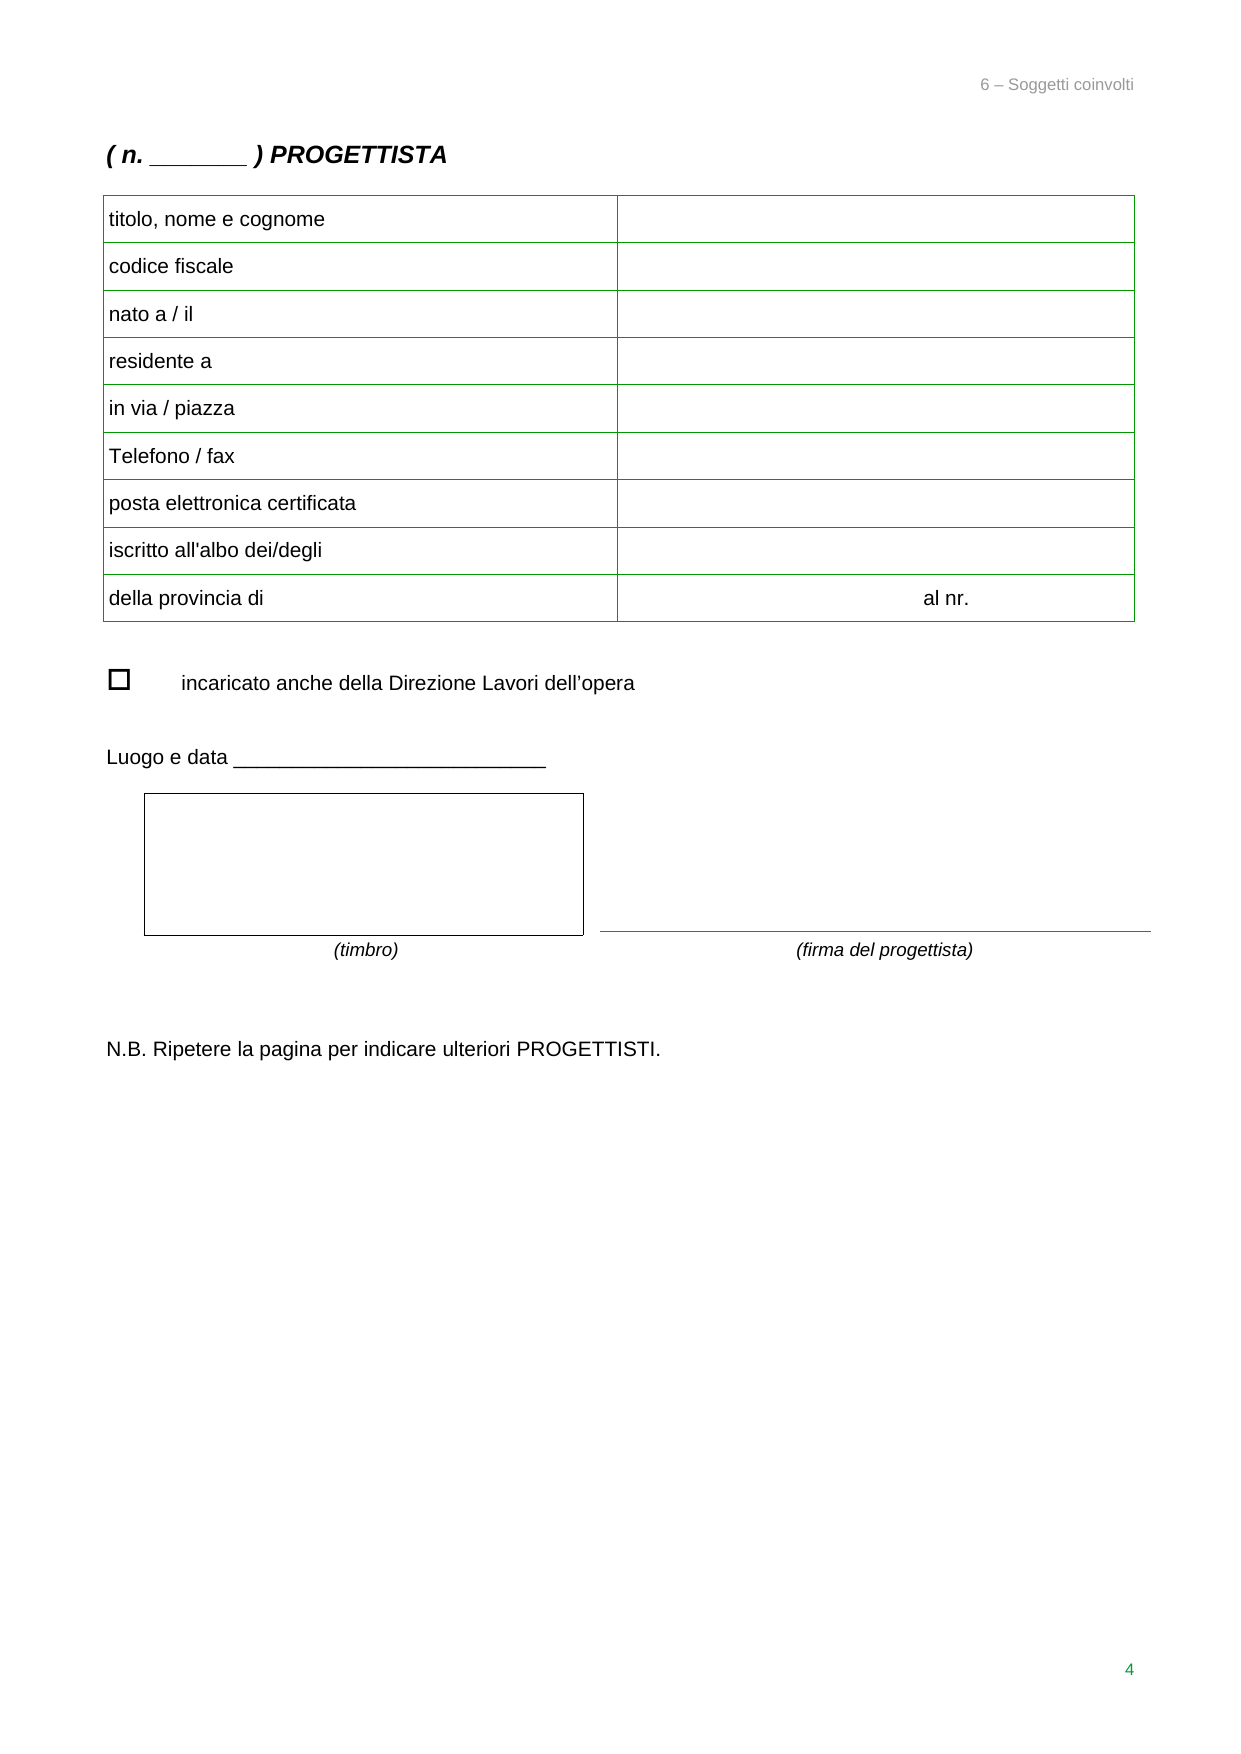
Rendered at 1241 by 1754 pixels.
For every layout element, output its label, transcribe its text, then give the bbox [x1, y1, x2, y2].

text N.B. Ripetere la pagina per indicare ulteriori PROGETTISTI. [106, 1036, 1134, 1060]
table_header [618, 196, 1134, 242]
table_cell iscritto all'albo dei/degli [104, 528, 617, 574]
table_cell [618, 385, 1134, 432]
table_cell al nr. [618, 575, 1134, 621]
table_cell in via / piazza [104, 385, 617, 432]
table_cell [618, 433, 1134, 479]
table_cell [618, 291, 1134, 337]
table_header [145, 794, 583, 935]
table_header titolo, nome e cognome [104, 196, 617, 242]
text (timbro) (firma del progettista) [112, 939, 1134, 960]
table_cell residente a [104, 338, 617, 384]
text ( n. _______ ) PROGETTISTA [106, 140, 1136, 168]
list incaricato anche della Direzione Lavori dell’opera [106, 671, 1134, 697]
table_cell codice fiscale [104, 243, 617, 289]
table_cell [618, 243, 1134, 289]
table_cell Telefono / fax [104, 433, 617, 479]
table_cell [618, 338, 1134, 384]
table_cell della provincia di [104, 575, 617, 621]
table_cell [618, 480, 1134, 527]
table_cell nato a / il [104, 291, 617, 337]
table_cell [618, 528, 1134, 574]
text Luogo e data ___________________________ [106, 745, 1134, 769]
table_cell posta elettronica certificata [104, 480, 617, 527]
